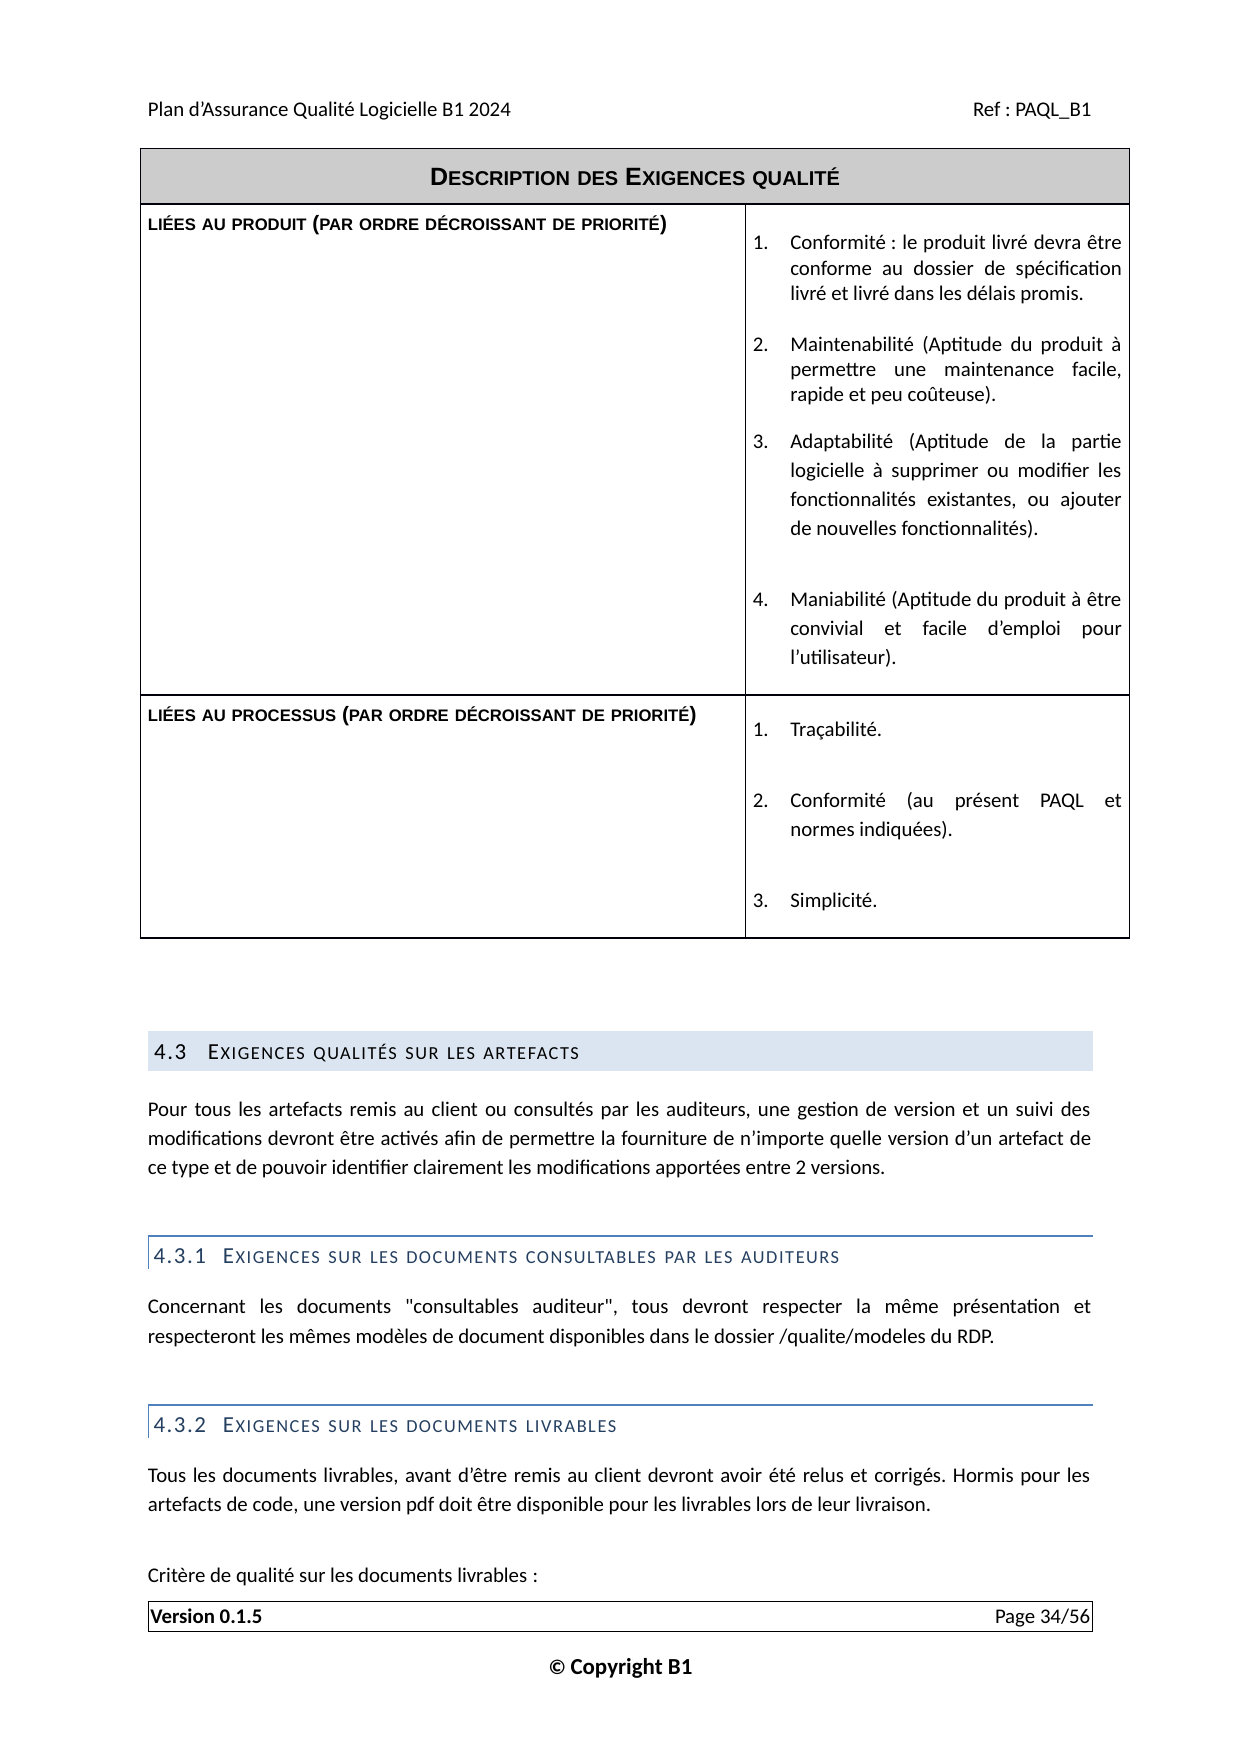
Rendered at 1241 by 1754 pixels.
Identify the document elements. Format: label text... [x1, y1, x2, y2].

text Concernant les documents "consultables auditeur", tous devront respecter la même présentation et respecteront les mêmes modèles de document disponibles dans le dossier /qualite/modeles du RDP. [148, 1294, 1093, 1348]
text Critère de qualité sur les documents livrables : [148, 1562, 1093, 1587]
table_header Description des Exigences qualité [141, 149, 1129, 203]
table_cell liées au processus (par ordre décroissant de priorité) [141, 696, 745, 937]
list Exigences sur les documents livrables [149, 1406, 1093, 1438]
text Pour tous les artefacts remis au client ou consultés par les auditeurs, une gestion de version et un suivi des modifications devront être activés afin de permettre la fourniture de n’importe quelle version d’un artefact de ce type et de pouvoir identifier clairement les modifications apportées entre 2 versions. [148, 1096, 1093, 1179]
table_cell Traçabilité. Conformité (au présent PAQL et normes indiquées). Simplicité. [746, 696, 1129, 937]
table_cell Conformité : le produit livré devra être conforme au dossier de spécification livré et livré dans les délais promis. Maintenabilité (Aptitude du produit à permettre une maintenance facile, rapide et peu coûteuse). Adaptabilité (Aptitude de la partie logicielle à supprimer ou modifier les fonctionnalités existantes, ou ajouter de nouvelles fonctionnalités). Maniabilité (Aptitude du produit à être convivial et facile d’emploi pour l’utilisateur). [746, 205, 1129, 694]
text Tous les documents livrables, avant d’être remis au client devront avoir été relus et corrigés. Hormis pour les artefacts de code, une version pdf doit être disponible pour les livrables lors de leur livraison. [148, 1462, 1093, 1517]
table_cell liées au produit (par ordre décroissant de priorité) [141, 205, 745, 694]
list Exigences qualités sur les artefacts [154, 1037, 1086, 1065]
list Exigences sur les documents consultables par les auditeurs [149, 1237, 1093, 1269]
